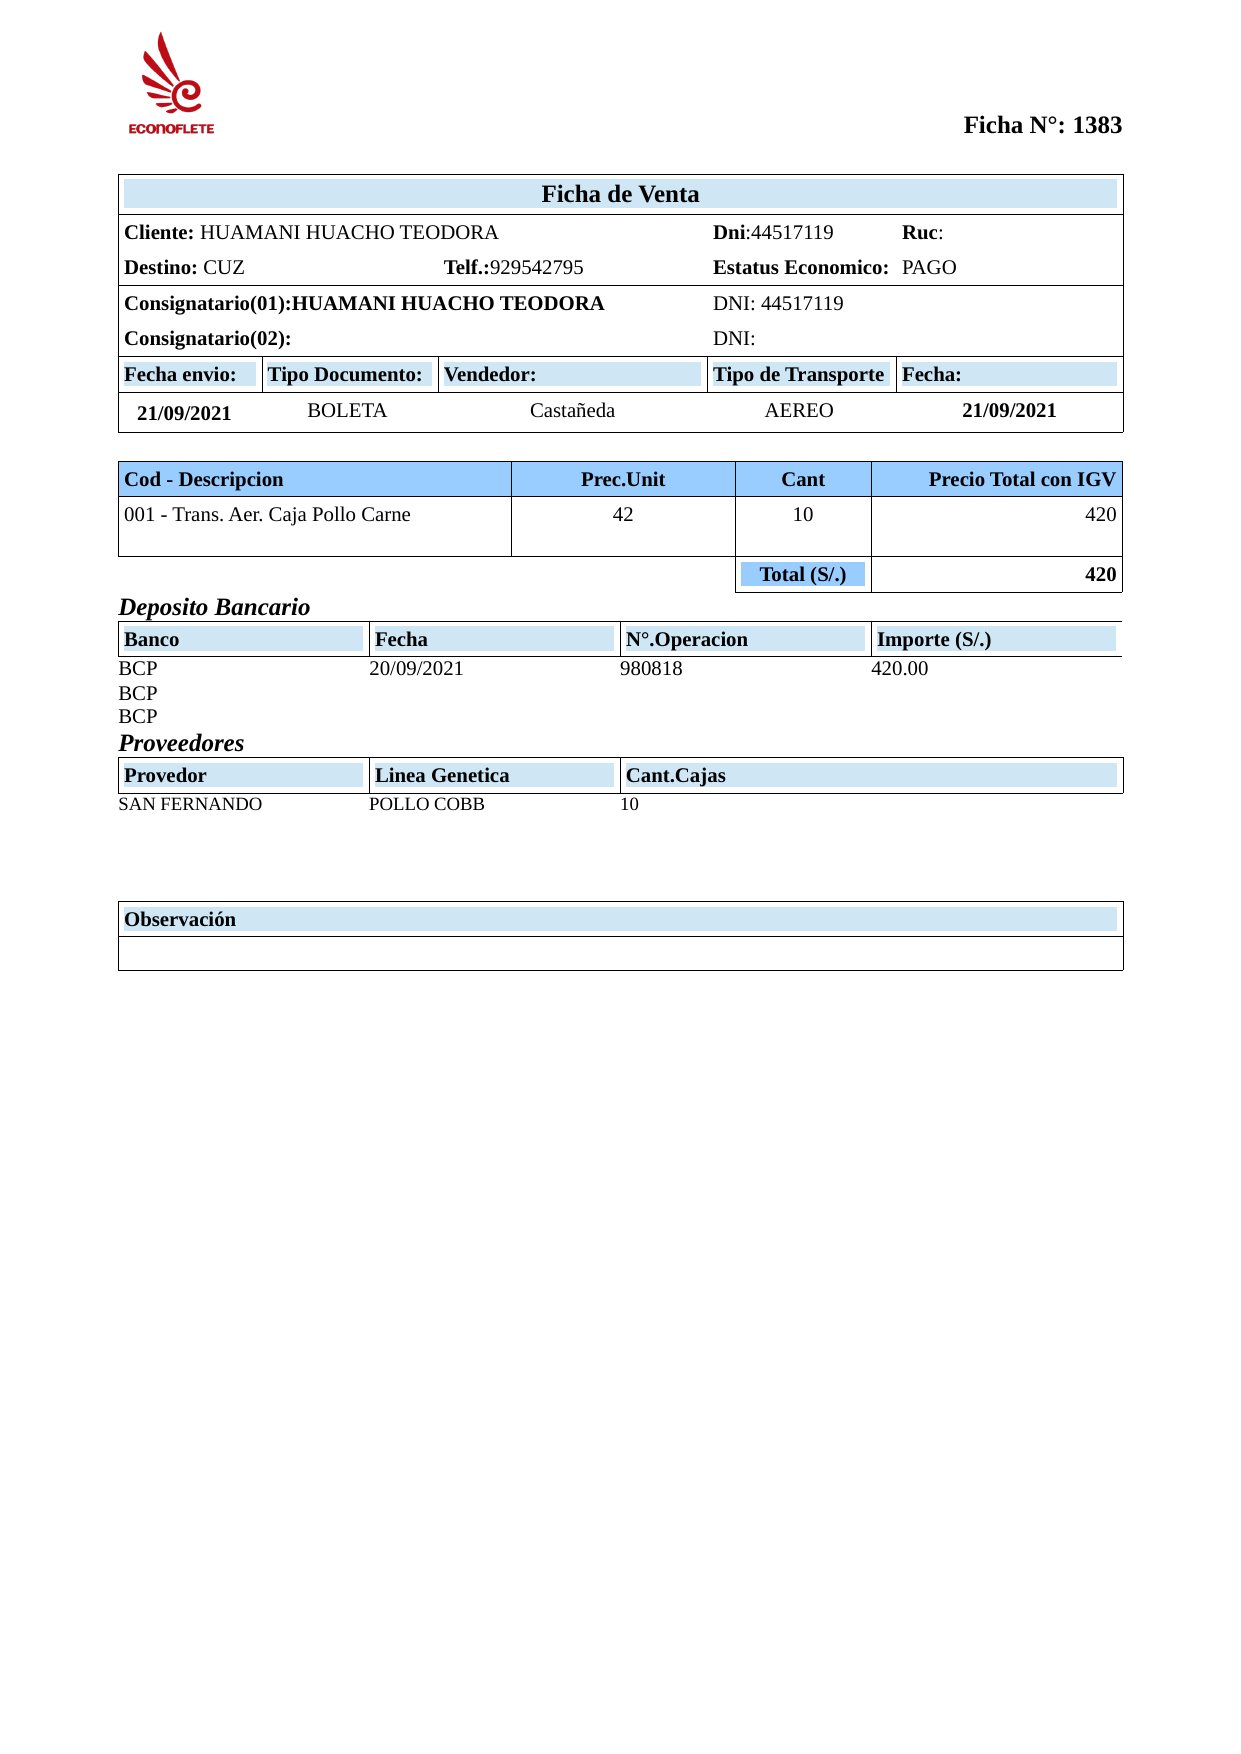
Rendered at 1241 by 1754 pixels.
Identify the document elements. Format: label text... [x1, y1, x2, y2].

table_cell 21/09/2021 [119, 393, 262, 432]
table_cell 10 [620, 794, 1123, 814]
table_cell Destino: CUZ [119, 249, 438, 285]
table_cell [118, 858, 369, 879]
table_cell [369, 879, 620, 901]
table_header Banco [119, 622, 369, 656]
table_cell Ruc: [896, 215, 1123, 249]
table_cell BCP [118, 657, 369, 680]
table_cell [620, 879, 1123, 901]
table_cell 420 [872, 497, 1122, 556]
table_cell BCP [118, 680, 369, 704]
table_cell [369, 836, 620, 858]
table_cell Castañeda [438, 393, 707, 432]
table_cell Estatus Economico: [707, 249, 896, 285]
table_cell [118, 836, 369, 858]
table_cell [620, 836, 1123, 858]
table_cell [118, 557, 511, 592]
table_cell 10 [736, 497, 871, 556]
table_cell [620, 705, 871, 728]
table_header Observación [119, 902, 1123, 936]
table_cell Total (S/.) [736, 557, 871, 592]
table_cell DNI: [707, 321, 1123, 356]
table_cell Fecha: [897, 357, 1123, 392]
table_header Cod - Descripcion [119, 462, 511, 496]
table_cell POLLO COBB [369, 794, 620, 814]
table_cell BCP [118, 705, 369, 728]
table_cell Vendedor: [439, 357, 707, 392]
table_cell [871, 680, 1122, 704]
table_cell Telf.:929542795 [438, 249, 707, 285]
table_header Ficha de Venta [119, 175, 1123, 214]
table_cell [620, 858, 1123, 879]
table_cell BOLETA [262, 393, 438, 432]
text Proveedores [118, 728, 1122, 757]
table_cell Consignatario(02): [119, 321, 707, 356]
table_cell 420 [872, 557, 1122, 592]
table_cell Consignatario(01):HUAMANI HUACHO TEODORA [119, 286, 707, 321]
table_cell DNI: 44517119 [707, 286, 1123, 321]
table_cell [119, 937, 1123, 969]
table_cell 420.00 [871, 657, 1122, 680]
table_cell Dni:44517119 [707, 215, 896, 249]
table_cell AEREO [707, 393, 896, 432]
table_header Provedor [119, 758, 369, 793]
table_header Cant [736, 462, 871, 496]
table_header Fecha [370, 622, 620, 656]
table_cell [369, 858, 620, 879]
table_header N°.Operacion [621, 622, 871, 656]
table_cell PAGO [896, 249, 1123, 285]
table_cell Tipo Documento: [263, 357, 438, 392]
table_cell [511, 557, 735, 592]
text Deposito Bancario [118, 592, 1122, 621]
table_cell [369, 680, 620, 704]
table_cell Fecha envio: [119, 357, 262, 392]
table_cell Cliente: HUAMANI HUACHO TEODORA [119, 215, 707, 249]
table_cell Tipo de Transporte [708, 357, 896, 392]
table_cell [369, 705, 620, 728]
table_cell [369, 815, 620, 836]
table_cell SAN FERNANDO [118, 794, 369, 814]
table_cell [118, 815, 369, 836]
table_cell [118, 879, 369, 901]
table_cell 21/09/2021 [896, 393, 1123, 432]
table_header Prec.Unit [512, 462, 735, 496]
table_header Importe (S/.) [872, 622, 1122, 656]
table_cell [871, 705, 1122, 728]
picture [118, 31, 225, 134]
table_cell [620, 815, 1123, 836]
table_cell [620, 680, 871, 704]
table_header Precio Total con IGV [872, 462, 1122, 496]
table_cell 980818 [620, 657, 871, 680]
table_header Cant.Cajas [621, 758, 1123, 793]
table_cell 001 - Trans. Aer. Caja Pollo Carne [119, 497, 511, 556]
table_cell 20/09/2021 [369, 657, 620, 680]
table_cell 42 [512, 497, 735, 556]
table_header Linea Genetica [370, 758, 620, 793]
